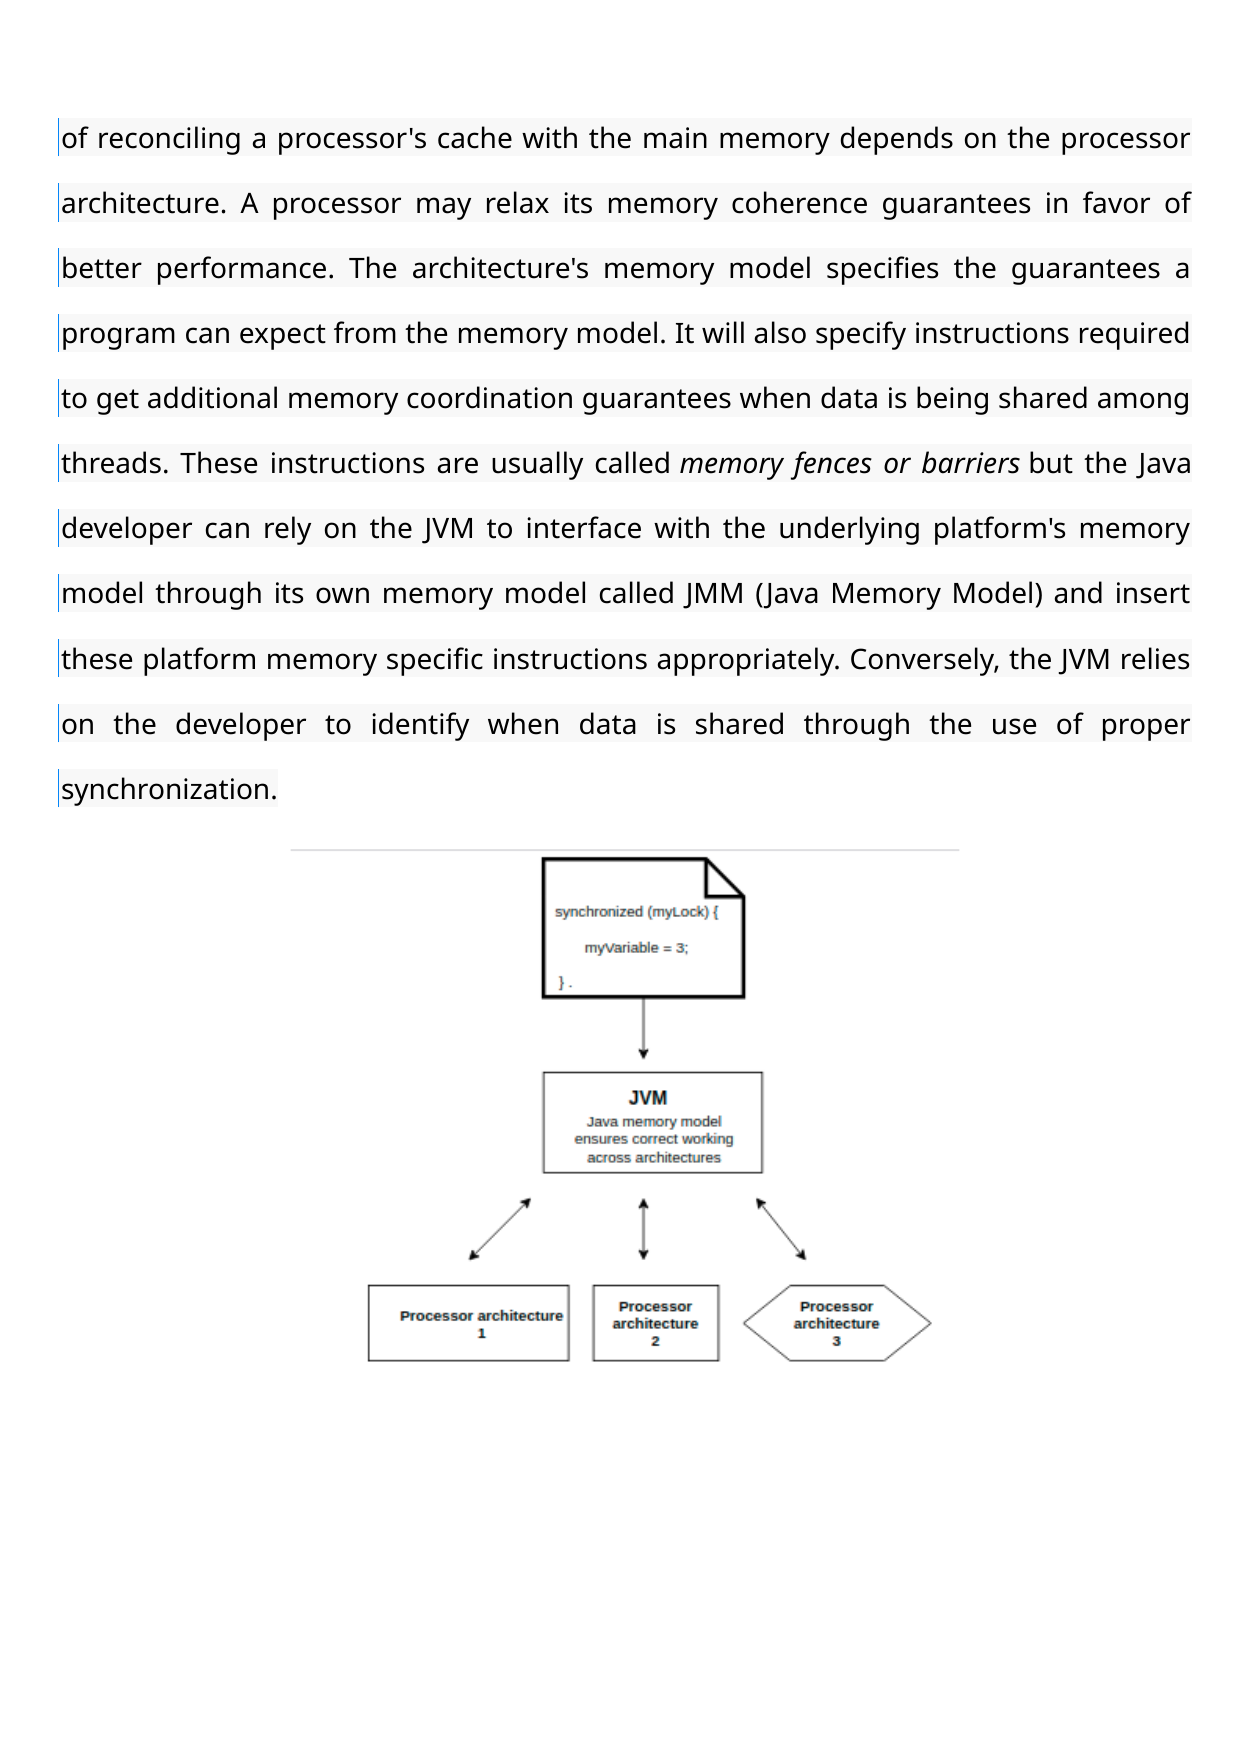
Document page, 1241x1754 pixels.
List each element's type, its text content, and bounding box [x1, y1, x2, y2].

picture [290, 848, 960, 1379]
text of reconciling a processor's cache with the main memory depends on the processor architecture. A processor may relax its memory coherence guarantees in favor of better performance. The architecture's memory model specifies the guarantees a program can expect from the memory model. It will also specify instructions required to get additional memory coordination guarantees when data is being shared among threads. These instructions are usually called memory fences or barriers but the Java developer can rely on the JVM to interface with the underlying platform's memory model through its own memory model called JMM (Java Memory Model) and insert these platform memory specific instructions appropriately. Conversely, the JVM relies on the developer to identify when data is shared through the use of proper synchronization. [58, 118, 1192, 807]
